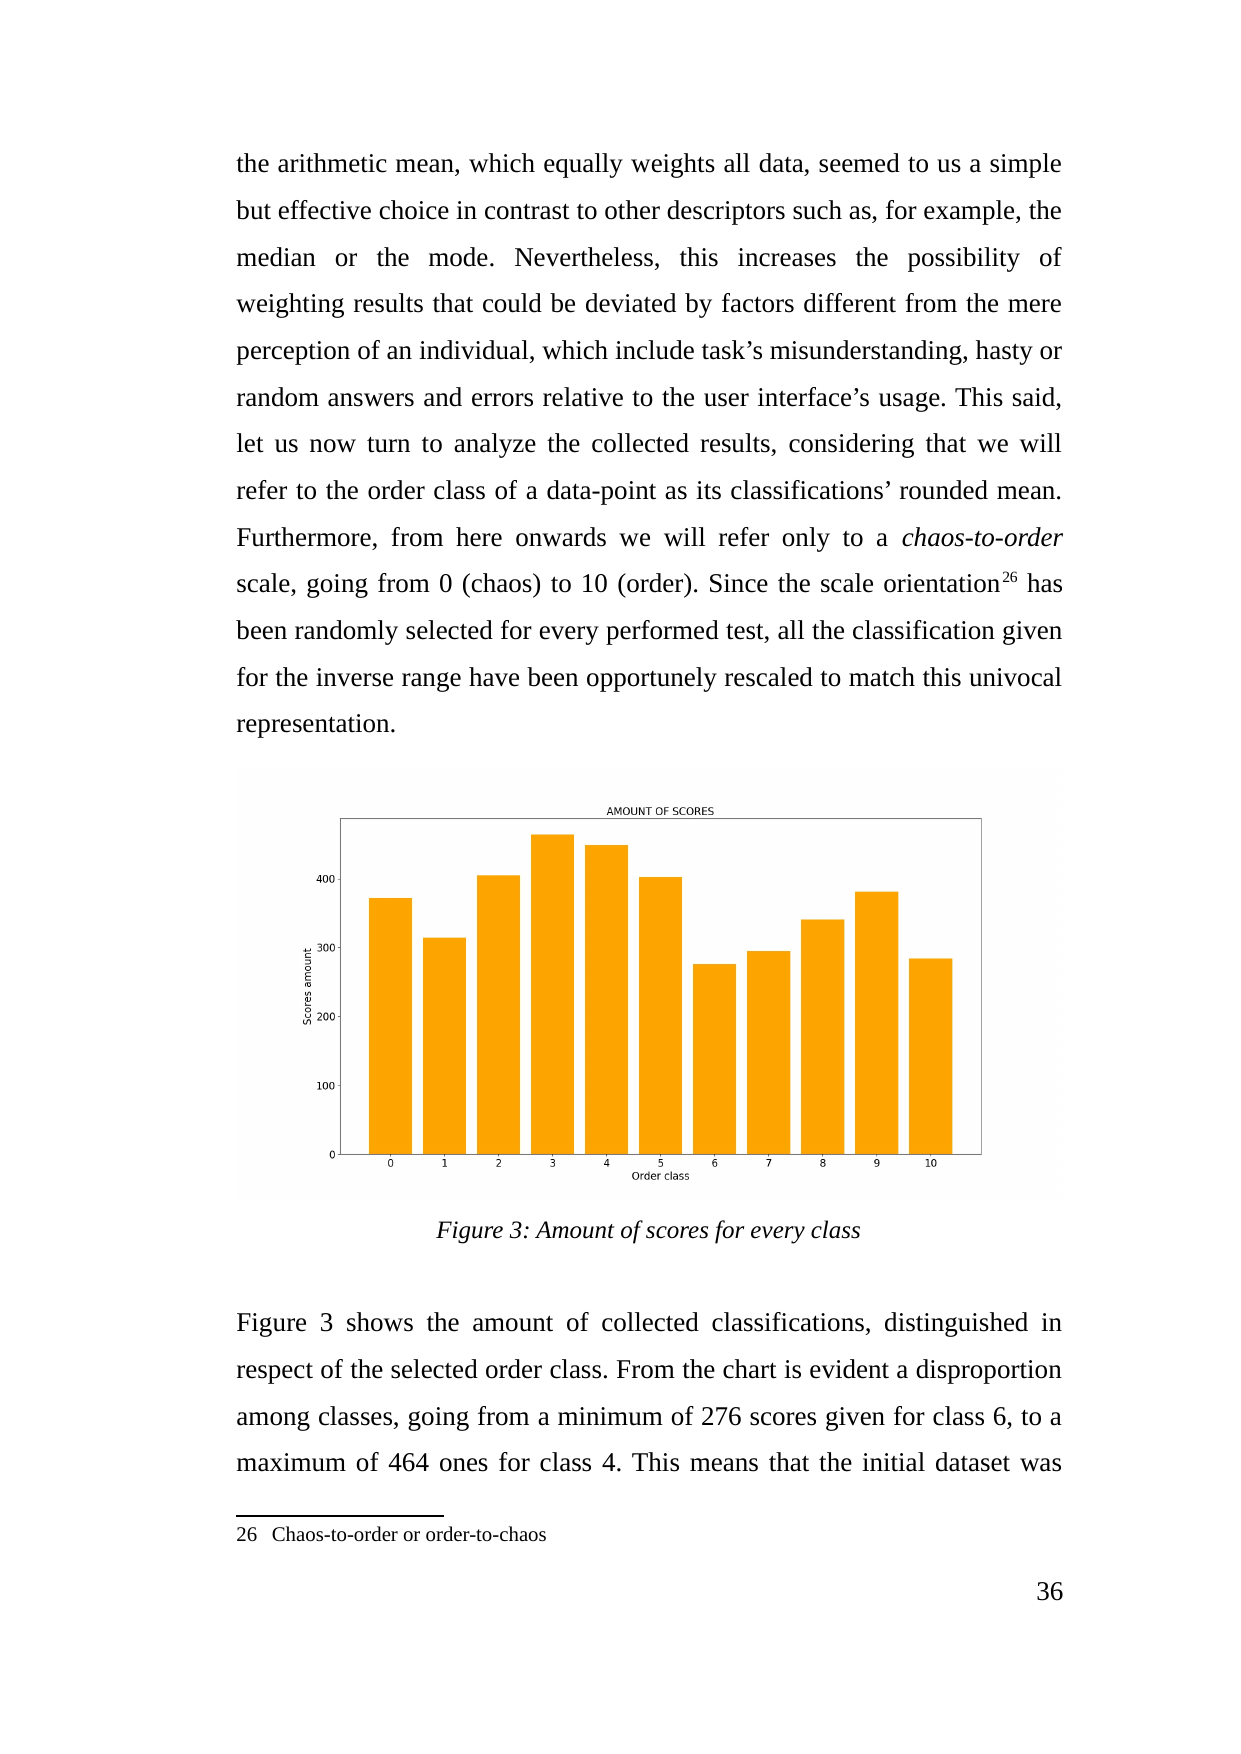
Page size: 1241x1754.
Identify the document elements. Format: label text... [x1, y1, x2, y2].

text Chaos-to-order or order-to-chaos [236, 1522, 1063, 1546]
picture [236, 766, 1063, 1202]
text the arithmetic mean, which equally weights all data, seemed to us a simple but effective choice in contrast to other descriptors such as, for example, the median or the mode. Nevertheless, this increases the possibility of weighting results that could be deviated by factors different from the mere perception of an individual, which include task’s misunderstanding, hasty or random answers and errors relative to the user interface’s usage. This said, let us now turn to analyze the collected results, considering that we will refer to the order class of a data-point as its classifications’ rounded mean. Furthermore, from here onwards we will refer only to a chaos-to-order scale, going from 0 (chaos) to 10 (order). Since the scale orientation has been randomly selected for every performed test, all the classification given for the inverse range have been opportunely rescaled to match this univocal representation. [236, 148, 1063, 739]
text Figure 3 shows the amount of collected classifications, distinguished in respect of the selected order class. From the chart is evident a disproportion among classes, going from a minimum of 276 scores given for class 6, to a maximum of 464 ones for class 4. This means that the initial dataset was [236, 1307, 1063, 1478]
text Figure 3: Amount of scores for every class [236, 1202, 1063, 1244]
